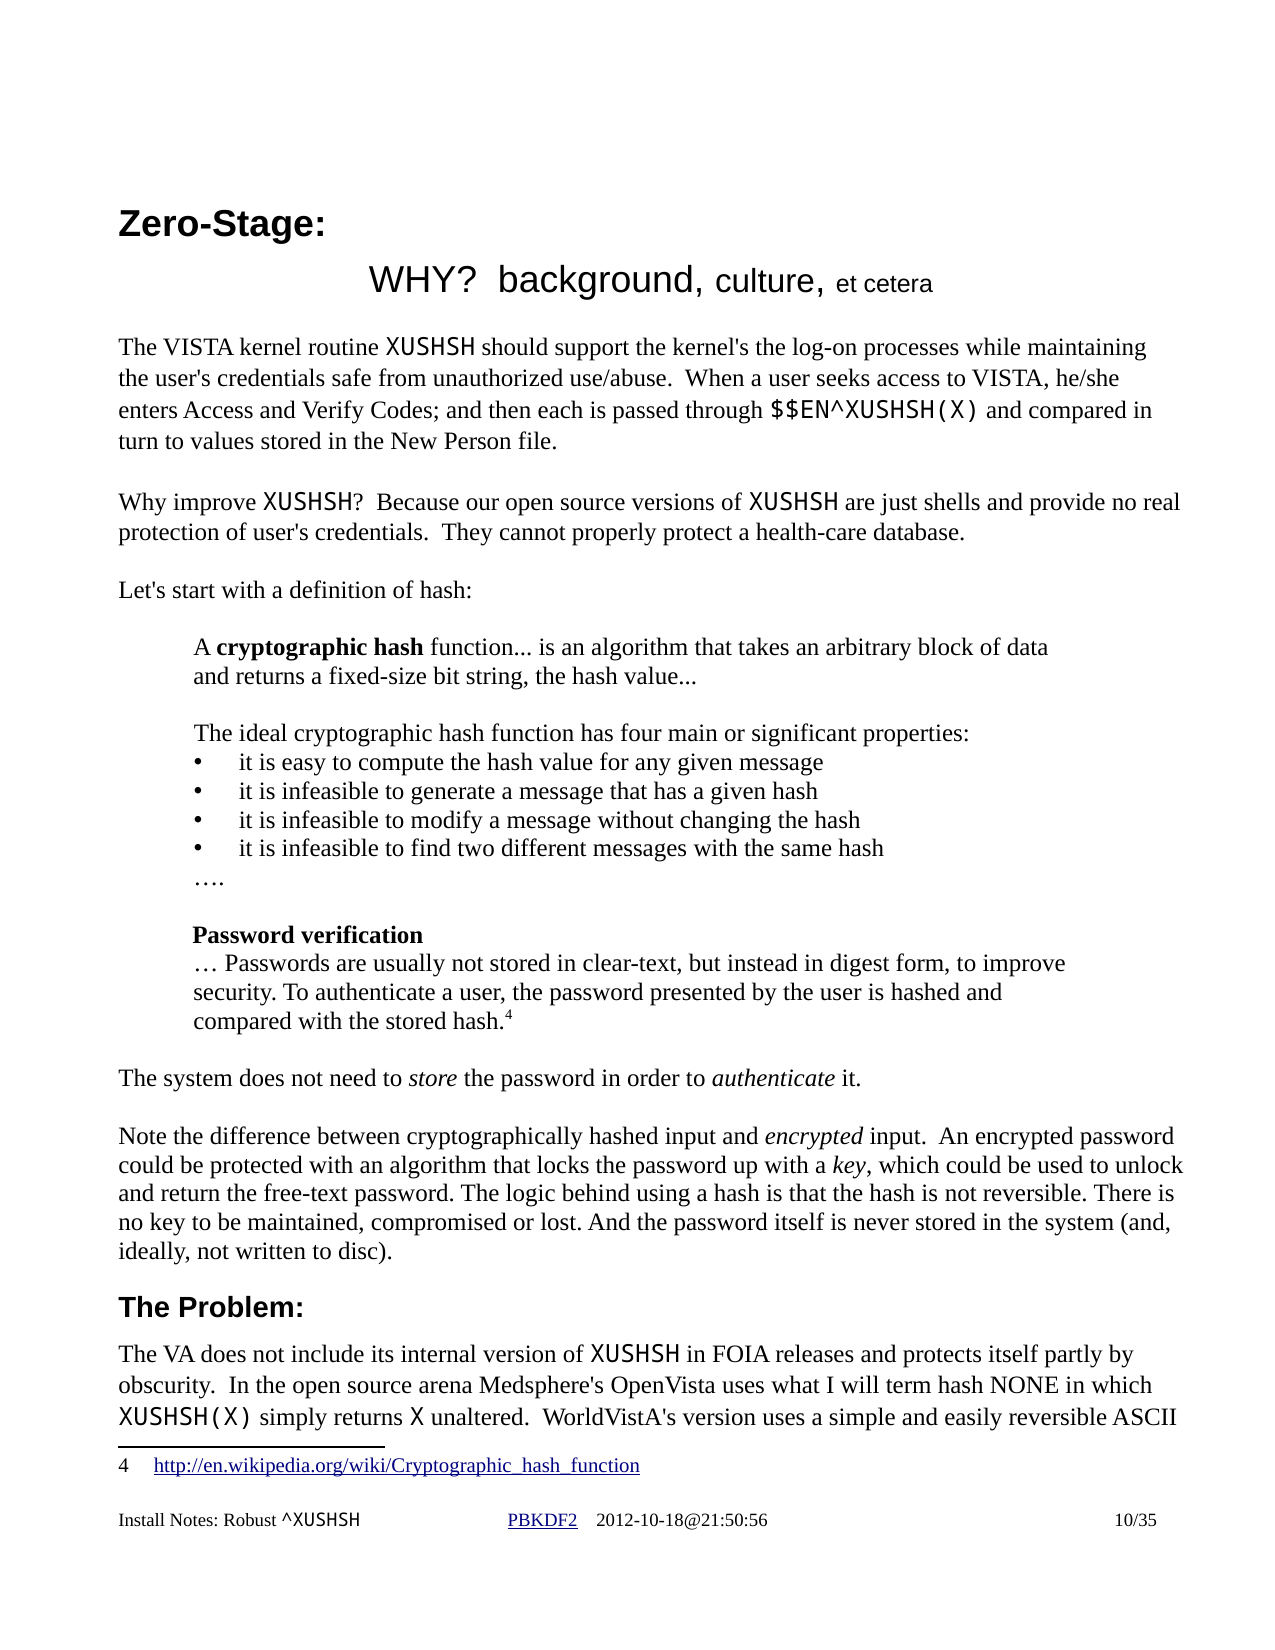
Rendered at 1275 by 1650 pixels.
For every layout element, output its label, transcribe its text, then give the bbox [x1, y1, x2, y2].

text The ideal cryptographic hash function has four main or significant properties: [194, 718, 1083, 747]
subtitle Zero-Stage: [118, 201, 1183, 244]
text WHY? background, culture, et cetera [118, 257, 1183, 300]
list it is easy to compute the hash value for any given message [194, 747, 1083, 776]
text The VISTA kernel routine XUSHSH should support the kernel's the log-on processes while maintaining the user's credentials safe from unauthorized use/abuse. When a user seeks access to VISTA, he/she enters Access and Verify Codes; and then each is passed through $$EN^XUSHSH(X) and compared in turn to values stored in the New Person file. [118, 329, 1183, 454]
text Why improve XUSHSH? Because our open source versions of XUSHSH are just shells and provide no real protection of user's credentials. They cannot properly protect a health-care database. [118, 483, 1183, 546]
text http://en.wikipedia.org/wiki/Cryptographic_hash_function [118, 1453, 1183, 1477]
text … Passwords are usually not stored in clear-text, but instead in digest form, to improve security. To authenticate a user, the password presented by the user is hashed and compared with the stored hash. [193, 948, 1083, 1035]
text The VA does not include its internal version of XUSHSH in FOIA releases and protects itself partly by obscurity. In the open source arena Medsphere's OpenVista uses what I will term hash NONE in which XUSHSH(X) simply returns X unaltered. WorldVistA's version uses a simple and easily reversible ASCII [118, 1336, 1183, 1433]
text The system does not need to store the password in order to authenticate it. [118, 1063, 1183, 1092]
text Note the difference between cryptographically hashed input and encrypted input. An encrypted password could be protected with an algorithm that locks the password up with a key, which could be used to unlock and return the free-text password. The logic behind using a hash is that the hash is not reversible. There is no key to be maintained, compromised or lost. And the password itself is never stored in the system (and, ideally, not written to disc). [118, 1121, 1183, 1265]
list it is infeasible to find two different messages with the same hash [194, 833, 1083, 862]
text A cryptographic hash function... is an algorithm that takes an arbitrary block of data and returns a fixed-size bit string, the hash value... [193, 632, 1083, 690]
list it is infeasible to modify a message without changing the hash [194, 805, 1083, 833]
text Let's start with a definition of hash: [118, 575, 1183, 603]
text Password verification [118, 920, 1183, 948]
list it is infeasible to generate a message that has a given hash [194, 776, 1083, 805]
text …. [193, 862, 1083, 891]
subtitle The Problem: [118, 1290, 1183, 1323]
